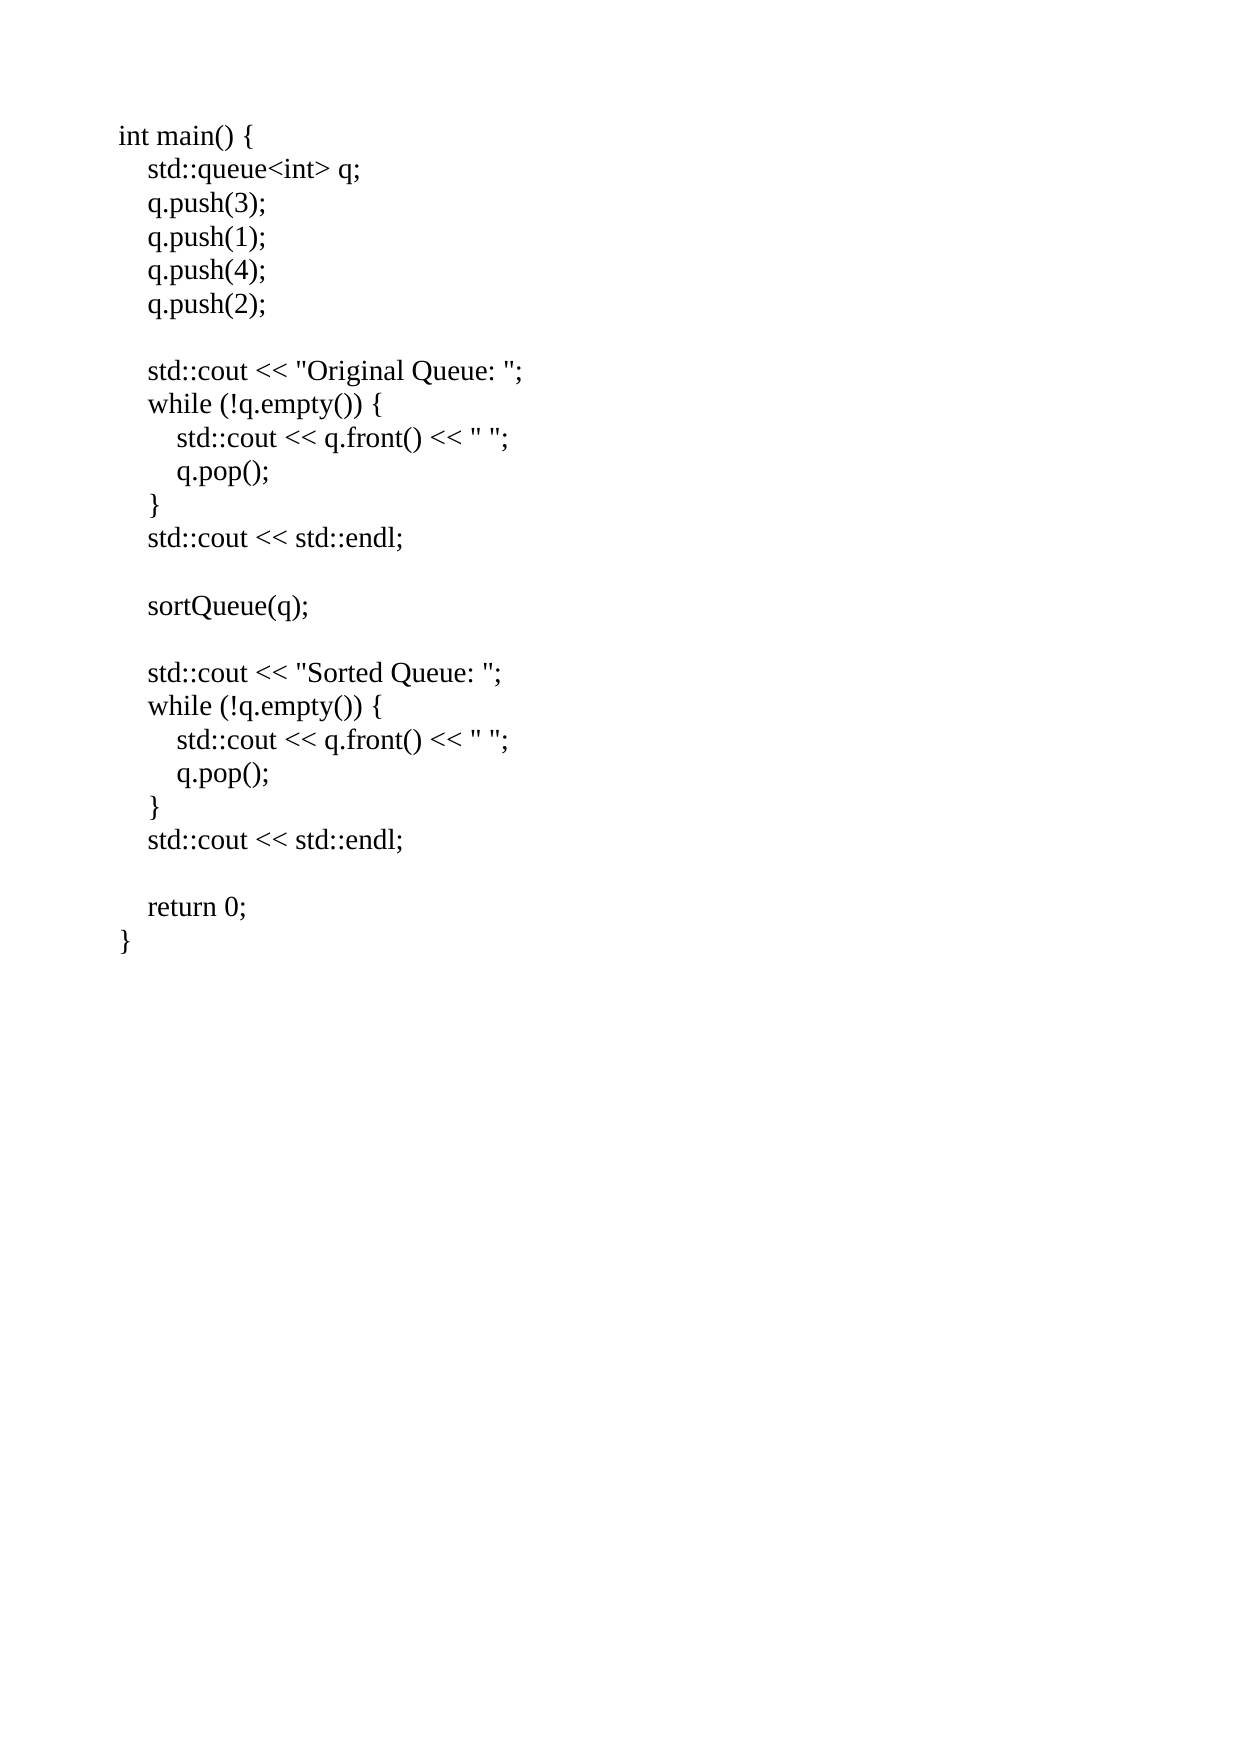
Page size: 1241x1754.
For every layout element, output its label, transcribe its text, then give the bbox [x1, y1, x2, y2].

text std::cout << q.front() << " "; [118, 722, 1122, 755]
text q.push(3); [118, 185, 1122, 219]
text sortQueue(q); [118, 588, 1122, 621]
text q.pop(); [118, 755, 1122, 789]
text q.push(1); [118, 219, 1122, 252]
text q.pop(); [118, 453, 1122, 487]
text std::cout << std::endl; [118, 822, 1122, 856]
text } [118, 487, 1122, 521]
text std::cout << q.front() << " "; [118, 420, 1122, 453]
text while (!q.empty()) { [118, 688, 1122, 722]
text } [118, 923, 1122, 957]
text while (!q.empty()) { [118, 386, 1122, 420]
text q.push(4); [118, 252, 1122, 286]
text std::cout << "Original Queue: "; [118, 353, 1122, 386]
text std::cout << "Sorted Queue: "; [118, 655, 1122, 688]
text std::cout << std::endl; [118, 521, 1122, 554]
text std::queue<int> q; [118, 152, 1122, 185]
text int main() { [118, 118, 1122, 152]
text } [118, 789, 1122, 822]
text return 0; [118, 889, 1122, 923]
text q.push(2); [118, 286, 1122, 319]
